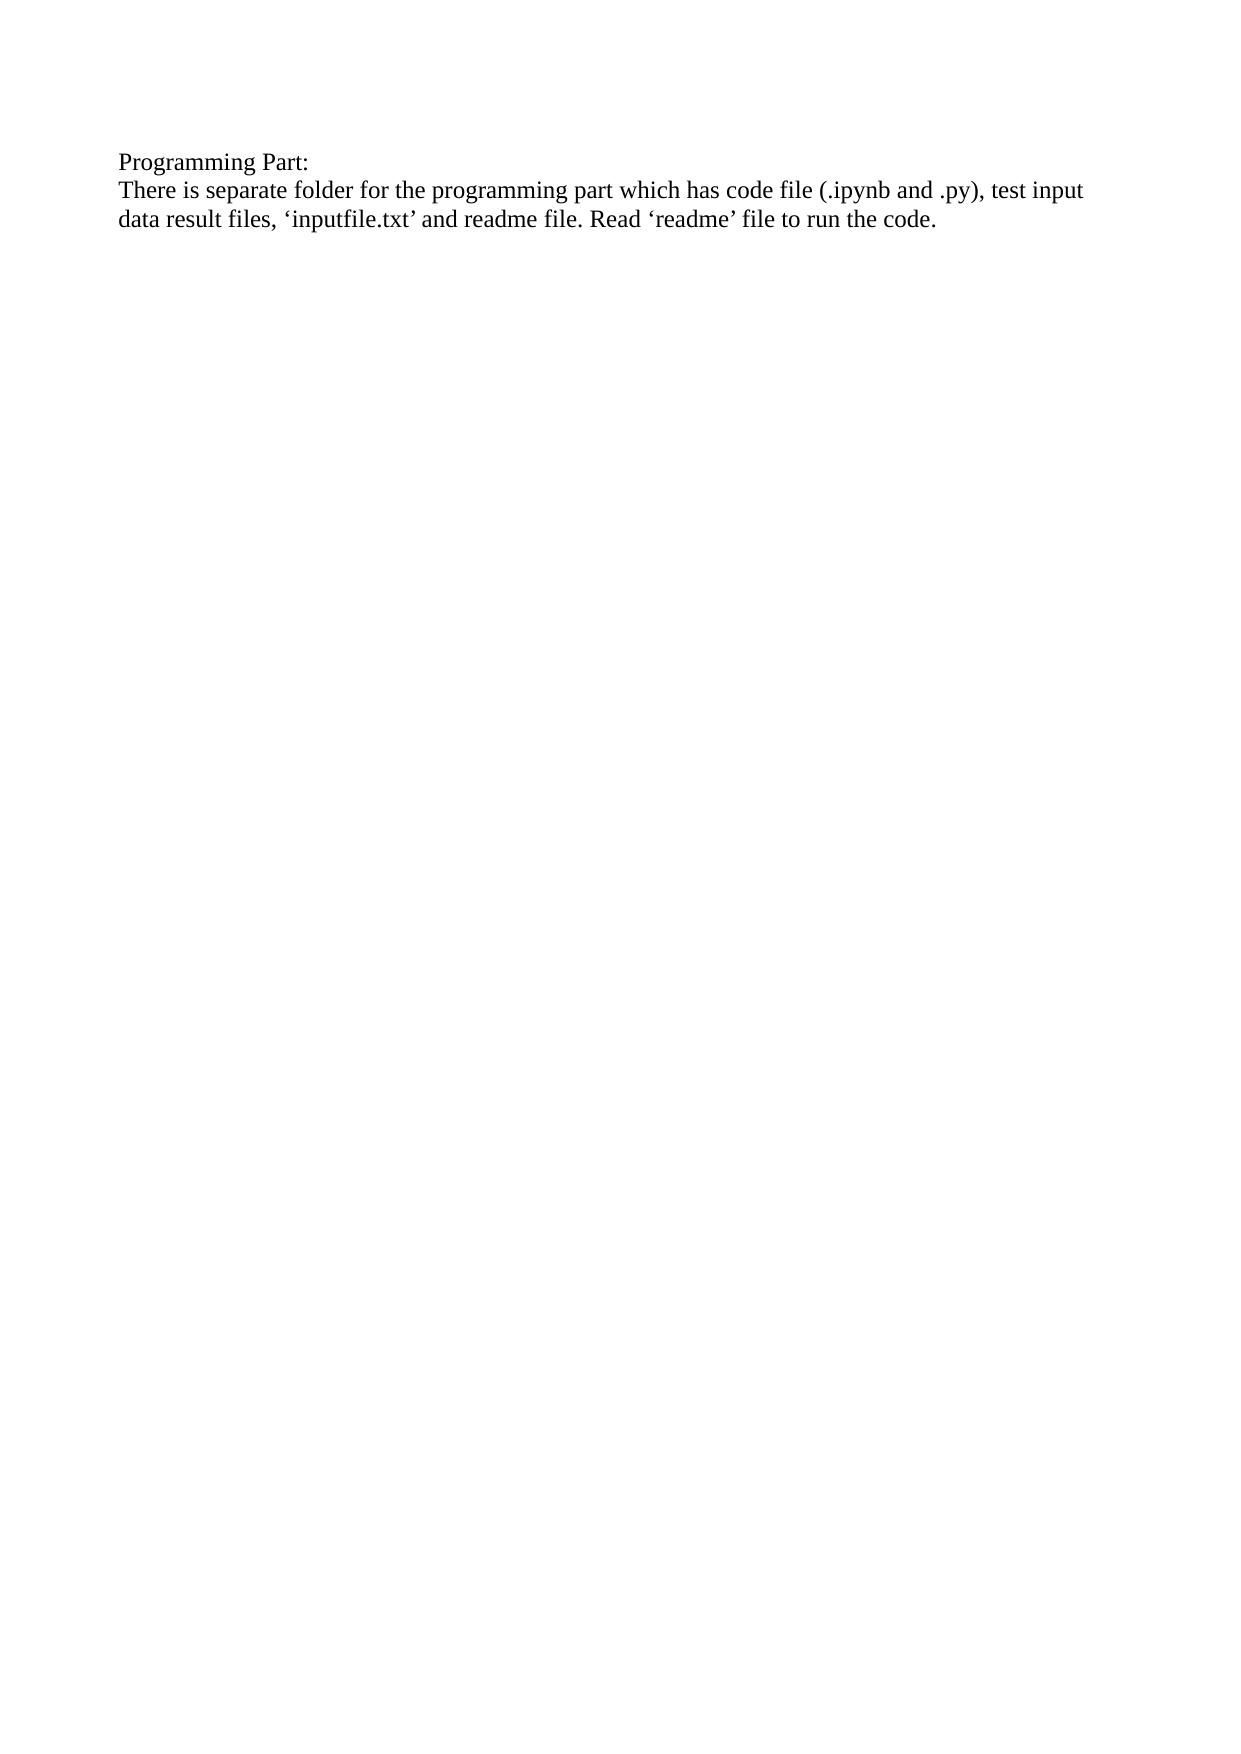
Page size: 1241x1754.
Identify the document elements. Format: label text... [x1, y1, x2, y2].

text There is separate folder for the programming part which has code file (.ipynb and .py), test input data result files, ‘inputfile.txt’ and readme file. Read ‘readme’ file to run the code. [118, 176, 1122, 233]
text Programming Part: [118, 147, 1122, 176]
